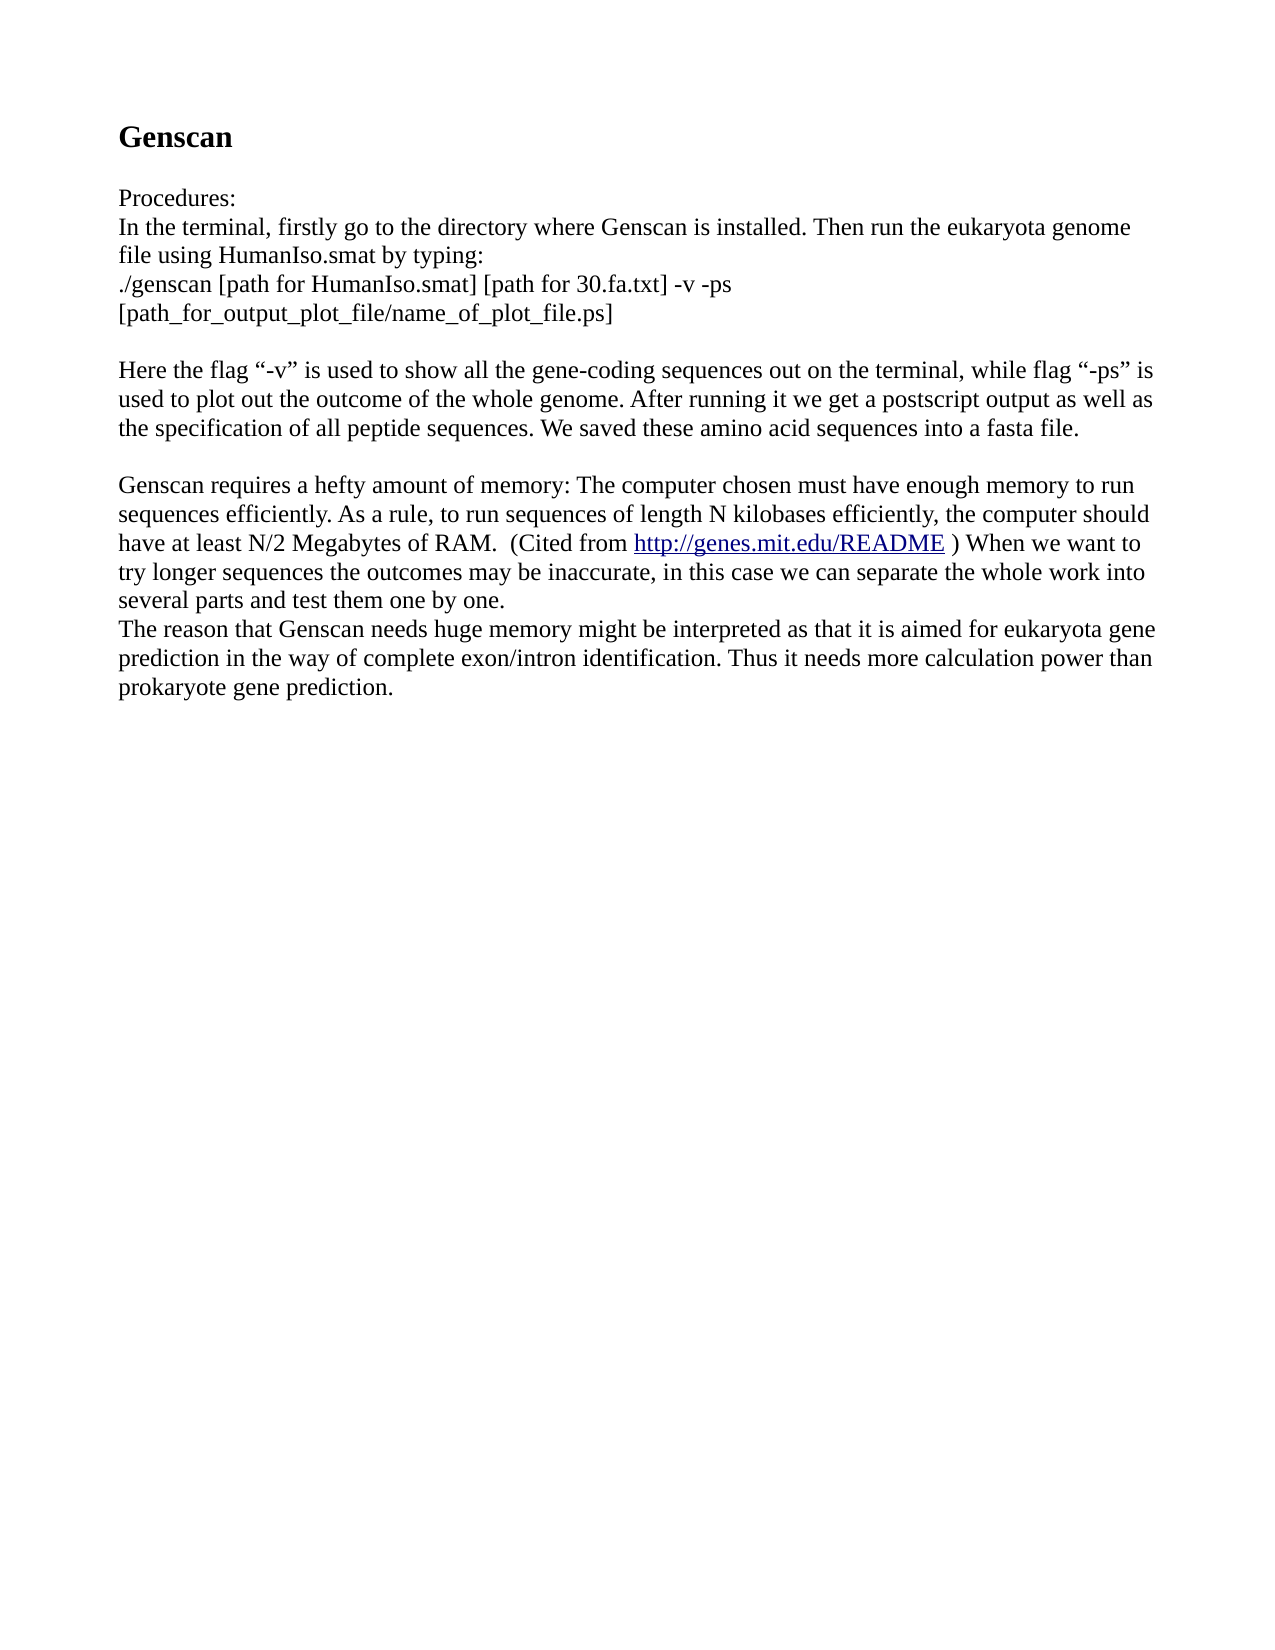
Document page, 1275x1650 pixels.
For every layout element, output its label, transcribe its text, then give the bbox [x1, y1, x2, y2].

text Procedures: [118, 183, 1157, 212]
text In the terminal, firstly go to the directory where Genscan is installed. Then run the eukaryota genome file using HumanIso.smat by typing: [118, 212, 1157, 269]
text Genscan requires a hefty amount of memory: The computer chosen must have enough memory to run sequences efficiently. As a rule, to run sequences of length N kilobases efficiently, the computer should have at least N/2 Megabytes of RAM. (Cited from http://genes.mit.edu/README ) When we want to try longer sequences the outcomes may be inaccurate, in this case we can separate the whole work into several parts and test them one by one. [118, 470, 1157, 614]
text ./genscan [path for HumanIso.smat] [path for 30.fa.txt] -v -ps [path_for_output_plot_file/name_of_plot_file.ps] [118, 269, 1157, 327]
text Genscan [118, 118, 1157, 154]
text The reason that Genscan needs huge memory might be interpreted as that it is aimed for eukaryota gene prediction in the way of complete exon/intron identification. Thus it needs more calculation power than prokaryote gene prediction. [118, 614, 1157, 700]
text Here the flag “-v” is used to show all the gene-coding sequences out on the terminal, while flag “-ps” is used to plot out the outcome of the whole genome. After running it we get a postscript output as well as the specification of all peptide sequences. We saved these amino acid sequences into a fasta file. [118, 355, 1157, 442]
